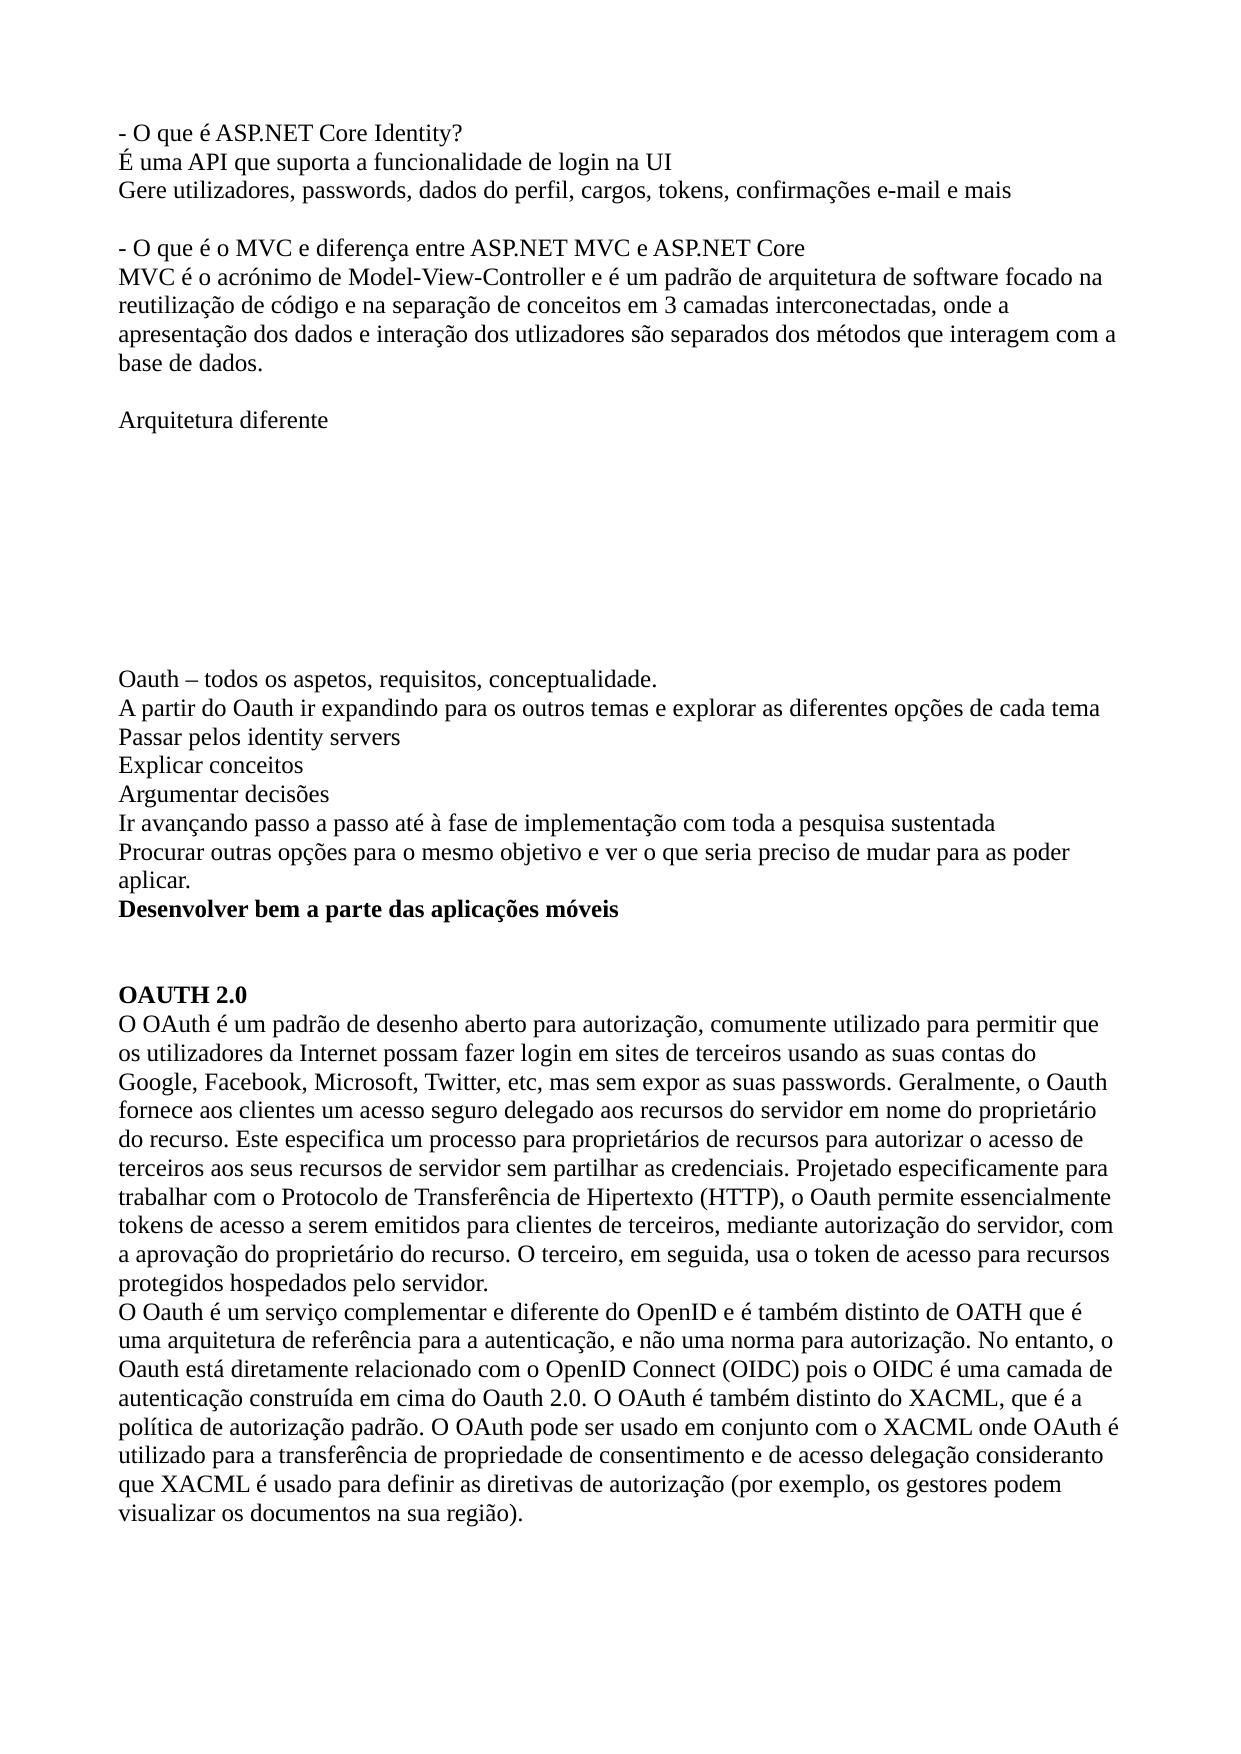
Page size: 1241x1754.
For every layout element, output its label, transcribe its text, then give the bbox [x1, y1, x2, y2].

text - O que é o MVC e diferença entre ASP.NET MVC e ASP.NET Core [118, 233, 1122, 262]
text Ir avançando passo a passo até à fase de implementação com toda a pesquisa sustentada [118, 808, 1122, 837]
text Gere utilizadores, passwords, dados do perfil, cargos, tokens, confirmações e-mail e mais [118, 176, 1122, 204]
text Passar pelos identity servers [118, 722, 1122, 751]
text - O que é ASP.NET Core Identity? [118, 118, 1122, 147]
text MVC é o acrónimo de Model-View-Controller e é um padrão de arquitetura de software focado na reutilização de código e na separação de conceitos em 3 camadas interconectadas, onde a apresentação dos dados e interação dos utlizadores são separados dos métodos que interagem com a base de dados. [118, 262, 1122, 377]
text Explicar conceitos [118, 751, 1122, 779]
text Procurar outras opções para o mesmo objetivo e ver o que seria preciso de mudar para as poder aplicar. [118, 837, 1122, 894]
text A partir do Oauth ir expandindo para os outros temas e explorar as diferentes opções de cada tema [118, 693, 1122, 722]
text OAUTH 2.0 [118, 981, 1122, 1009]
text Argumentar decisões [118, 779, 1122, 808]
text Arquitetura diferente [118, 406, 1122, 434]
text Oauth – todos os aspetos, requisitos, conceptualidade. [118, 664, 1122, 693]
text O Oauth é um serviço complementar e diferente do OpenID e é também distinto de OATH que é uma arquitetura de referência para a autenticação, e não uma norma para autorização. No entanto, o Oauth está diretamente relacionado com o OpenID Connect (OIDC) pois o OIDC é uma camada de autenticação construída em cima do Oauth 2.0. O OAuth é também distinto do XACML, que é a política de autorização padrão. O OAuth pode ser usado em conjunto com o XACML onde OAuth é utilizado para a transferência de propriedade de consentimento e de acesso delegação consideranto que XACML é usado para definir as diretivas de autorização (por exemplo, os gestores podem visualizar os documentos na sua região). [118, 1297, 1122, 1527]
text O OAuth é um padrão de desenho aberto para autorização, comumente utilizado para permitir que os utilizadores da Internet possam fazer login em sites de terceiros usando as suas contas do Google, Facebook, Microsoft, Twitter, etc, mas sem expor as suas passwords. Geralmente, o Oauth fornece aos clientes um acesso seguro delegado aos recursos do servidor em nome do proprietário do recurso. Este especifica um processo para proprietários de recursos para autorizar o acesso de terceiros aos seus recursos de servidor sem partilhar as credenciais. Projetado especificamente para trabalhar com o Protocolo de Transferência de Hipertexto (HTTP), o Oauth permite essencialmente tokens de acesso a serem emitidos para clientes de terceiros, mediante autorização do servidor, com a aprovação do proprietário do recurso. O terceiro, em seguida, usa o token de acesso para recursos protegidos hospedados pelo servidor. [118, 1009, 1122, 1297]
text Desenvolver bem a parte das aplicações móveis [118, 894, 1122, 923]
text É uma API que suporta a funcionalidade de login na UI [118, 147, 1122, 176]
